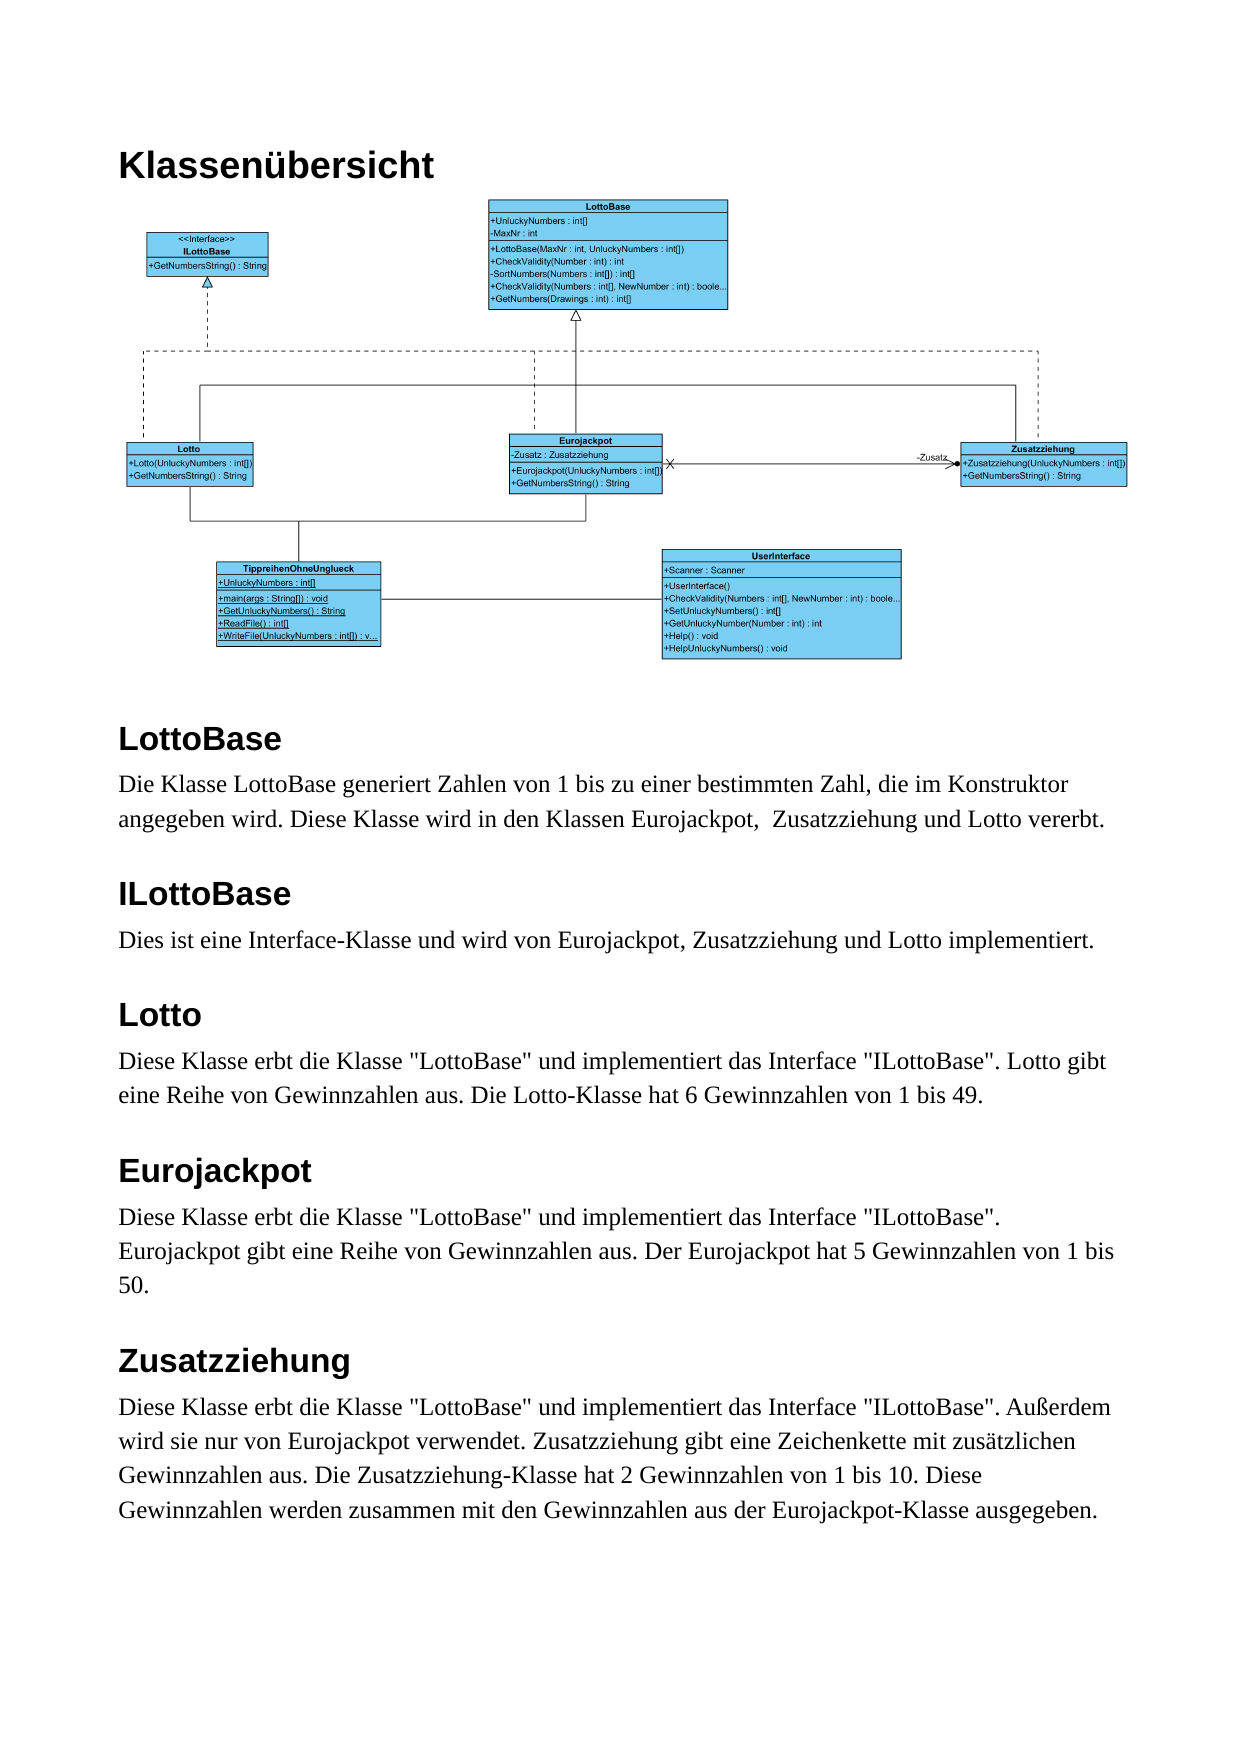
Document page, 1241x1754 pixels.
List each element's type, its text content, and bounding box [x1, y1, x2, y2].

text Diese Klasse erbt die Klasse "LottoBase" und implementiert das Interface "ILottoBase". Außerdem wird sie nur von Eurojackpot verwendet. Zusatzziehung gibt eine Zeichenkette mit zusätzlichen Gewinnzahlen aus. Die Zusatzziehung-Klasse hat 2 Gewinnzahlen von 1 bis 10. Diese Gewinnzahlen werden zusammen mit den Gewinnzahlen aus der Eurojackpot-Klasse ausgegeben. [118, 1392, 1122, 1524]
subtitle Zusatzziehung [118, 1341, 1122, 1379]
subtitle ILottoBase [118, 874, 1122, 913]
subtitle Klassenübersicht [118, 143, 1122, 187]
text Diese Klasse erbt die Klasse "LottoBase" und implementiert das Interface "ILottoBase". Eurojackpot gibt eine Reihe von Gewinnzahlen aus. Der Eurojackpot hat 5 Gewinnzahlen von 1 bis 50. [118, 1202, 1122, 1299]
subtitle LottoBase [118, 718, 1122, 757]
picture [126, 198, 1130, 662]
subtitle Lotto [118, 995, 1122, 1034]
subtitle Eurojackpot [118, 1151, 1122, 1189]
text Dies ist eine Interface-Klasse und wird von Eurojackpot, Zusatzziehung und Lotto implementiert. [118, 925, 1122, 954]
text Diese Klasse erbt die Klasse "LottoBase" und implementiert das Interface "ILottoBase". Lotto gibt eine Reihe von Gewinnzahlen aus. Die Lotto-Klasse hat 6 Gewinnzahlen von 1 bis 49. [118, 1046, 1122, 1109]
text Die Klasse LottoBase generiert Zahlen von 1 bis zu einer bestimmten Zahl, die im Konstruktor angegeben wird. Diese Klasse wird in den Klassen Eurojackpot, Zusatzziehung und Lotto vererbt. [118, 769, 1122, 833]
